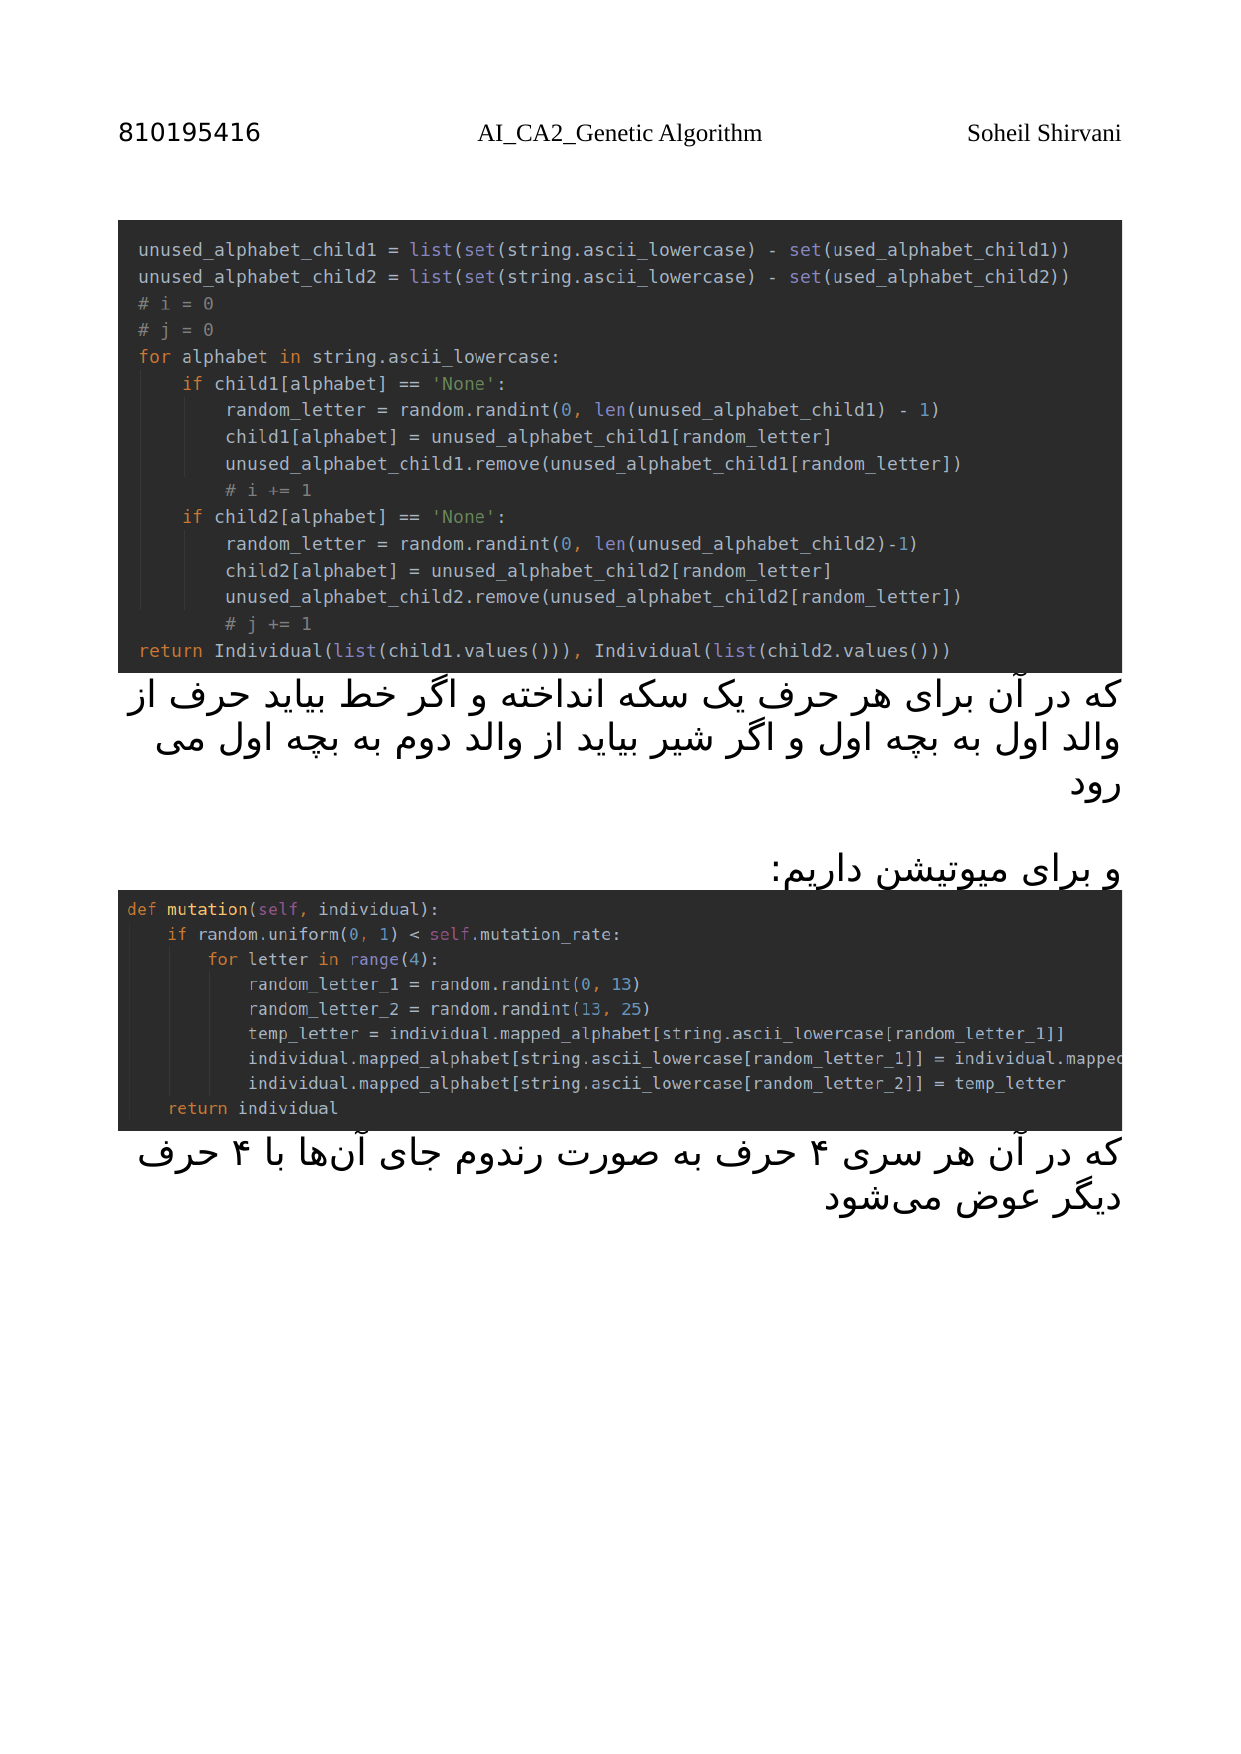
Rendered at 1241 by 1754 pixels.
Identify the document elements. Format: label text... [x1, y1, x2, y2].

picture [118, 890, 1123, 1131]
text و برای میوتیشن داریم: [118, 846, 1122, 890]
text که در آن هر سری ۴ حرف به صورت رندوم جای آن‌ها با ۴ حرف دیگر عوض می‌شود [118, 1131, 1122, 1218]
text که در آن برای هر حرف یک سکه انداخته و اگر خط بیاید حرف از والد اول به بچه اول و اگر شیر بیاید از والد دوم به بچه اول می رود [118, 673, 1122, 803]
picture [118, 220, 1123, 673]
